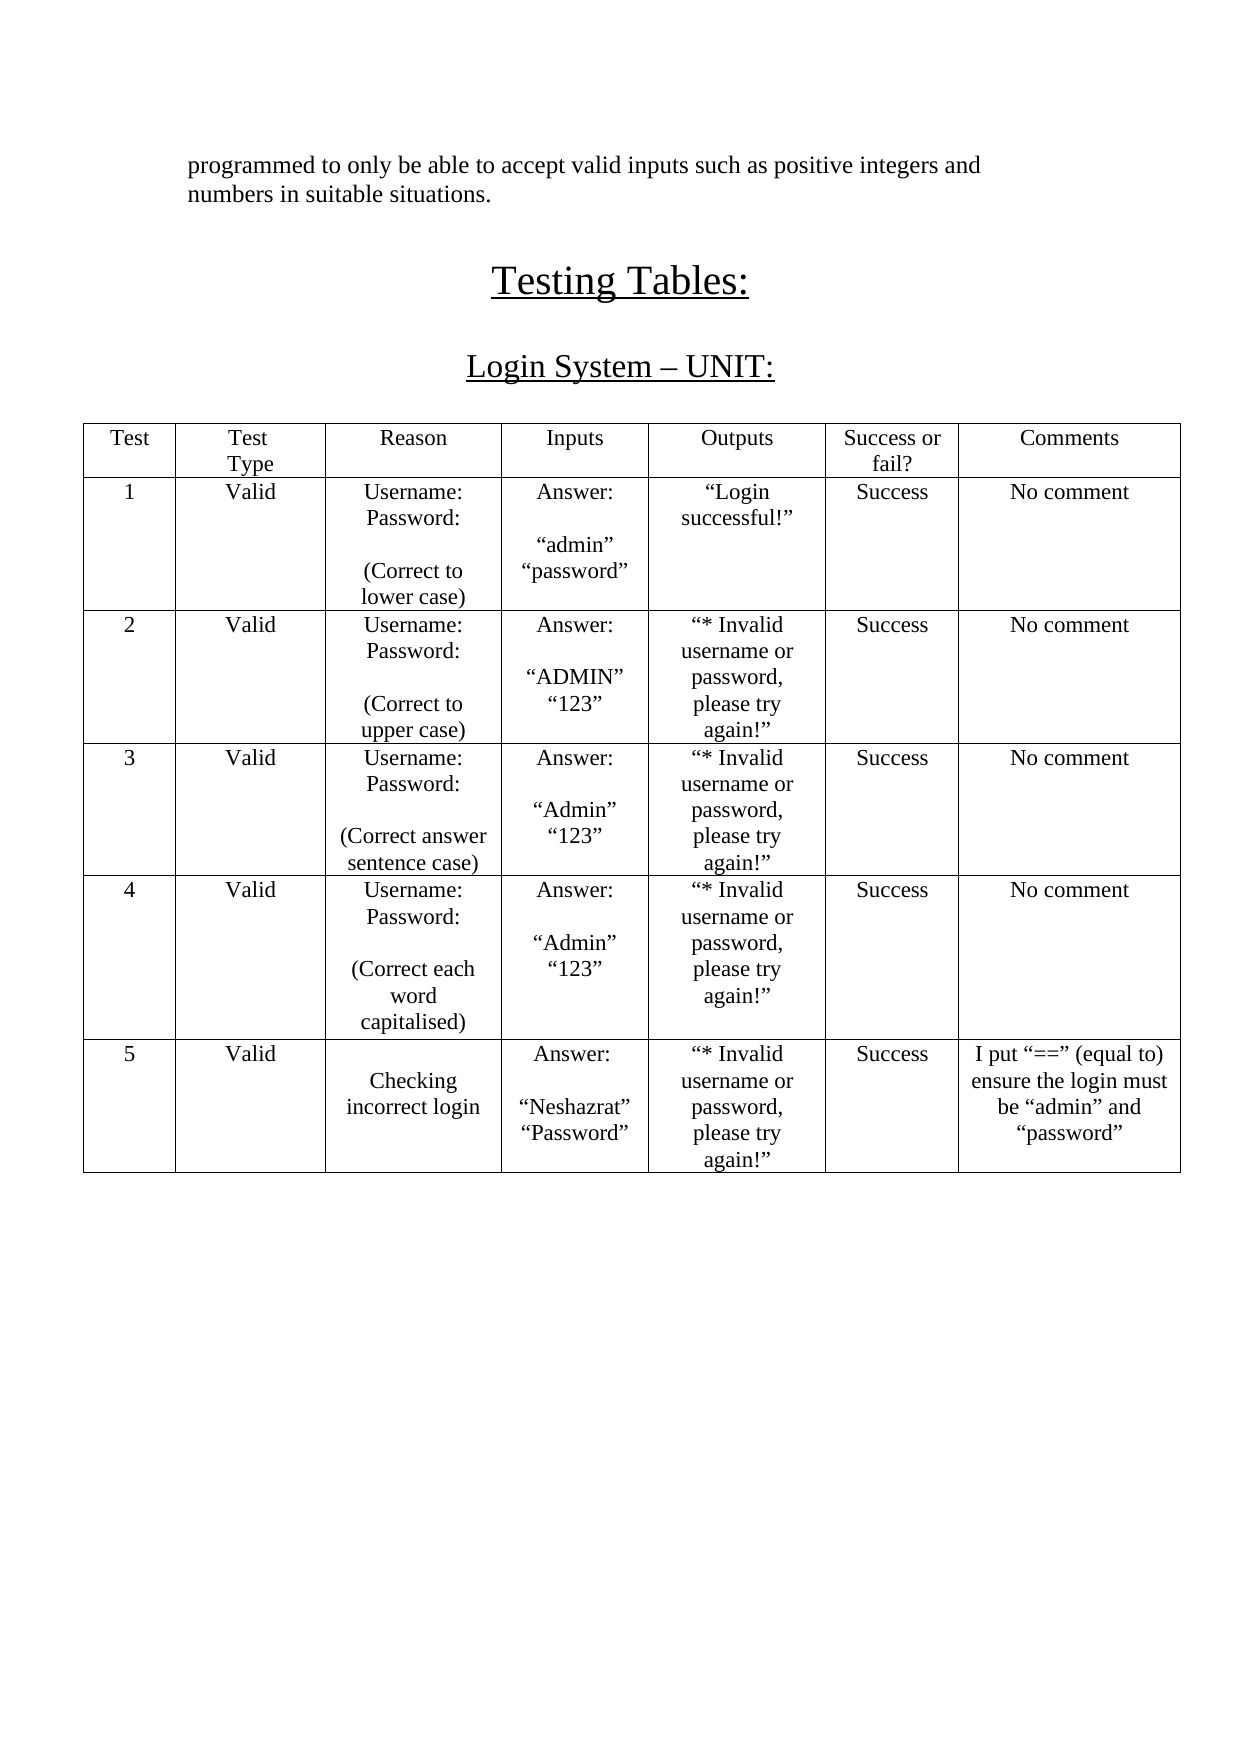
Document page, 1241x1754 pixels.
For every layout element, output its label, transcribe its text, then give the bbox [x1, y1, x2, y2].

table_cell Success [826, 744, 958, 875]
table_cell Username: Password: (Correct to upper case) [326, 611, 501, 742]
table_cell Success [826, 876, 958, 1039]
table_cell “Login successful!” [649, 478, 825, 610]
table_cell Valid [176, 1040, 325, 1172]
table_cell “* Invalid username or password, please try again!” [649, 744, 825, 875]
table_cell “* Invalid username or password, please try again!” [649, 876, 825, 1039]
table_cell “* Invalid username or password, please try again!” [649, 611, 825, 742]
table_cell Success [826, 478, 958, 610]
table_cell Answer: “Admin” “123” [502, 876, 648, 1039]
table_header Inputs [502, 424, 648, 477]
table_cell Answer: “Admin” “123” [502, 744, 648, 875]
table_cell Success [826, 1040, 958, 1172]
table_header Test [84, 424, 175, 477]
table_cell “* Invalid username or password, please try again!” [649, 1040, 825, 1172]
table_cell Checking incorrect login [326, 1040, 501, 1172]
text programmed to only be able to accept valid inputs such as positive integers and numbers in suitable situations. [187, 150, 1053, 207]
table_cell 2 [84, 611, 175, 742]
table_cell No comment [959, 478, 1180, 610]
table_cell Valid [176, 744, 325, 875]
table_cell Username: Password: (Correct answer sentence case) [326, 744, 501, 875]
table_header Reason [326, 424, 501, 477]
text Login System – UNIT: [187, 346, 1053, 385]
table_header Test Type [176, 424, 325, 477]
table_cell 4 [84, 876, 175, 1039]
table_cell 3 [84, 744, 175, 875]
text Testing Tables: [187, 255, 1053, 303]
table_cell Username: Password: (Correct to lower case) [326, 478, 501, 610]
table_cell 1 [84, 478, 175, 610]
table_cell 5 [84, 1040, 175, 1172]
table_header Success or fail? [826, 424, 958, 477]
table_cell Valid [176, 478, 325, 610]
table_cell Success [826, 611, 958, 742]
table_header Comments [959, 424, 1180, 477]
table_cell Username: Password: (Correct each word capitalised) [326, 876, 501, 1039]
table_cell No comment [959, 876, 1180, 1039]
table_header Outputs [649, 424, 825, 477]
table_cell Valid [176, 611, 325, 742]
table_cell Answer: “Neshazrat” “Password” [502, 1040, 648, 1172]
table_cell Answer: “ADMIN” “123” [502, 611, 648, 742]
table_cell No comment [959, 744, 1180, 875]
table_cell I put “==” (equal to) ensure the login must be “admin” and “password” [959, 1040, 1180, 1172]
table_cell Answer: “admin” “password” [502, 478, 648, 610]
table_cell Valid [176, 876, 325, 1039]
table_cell No comment [959, 611, 1180, 742]
